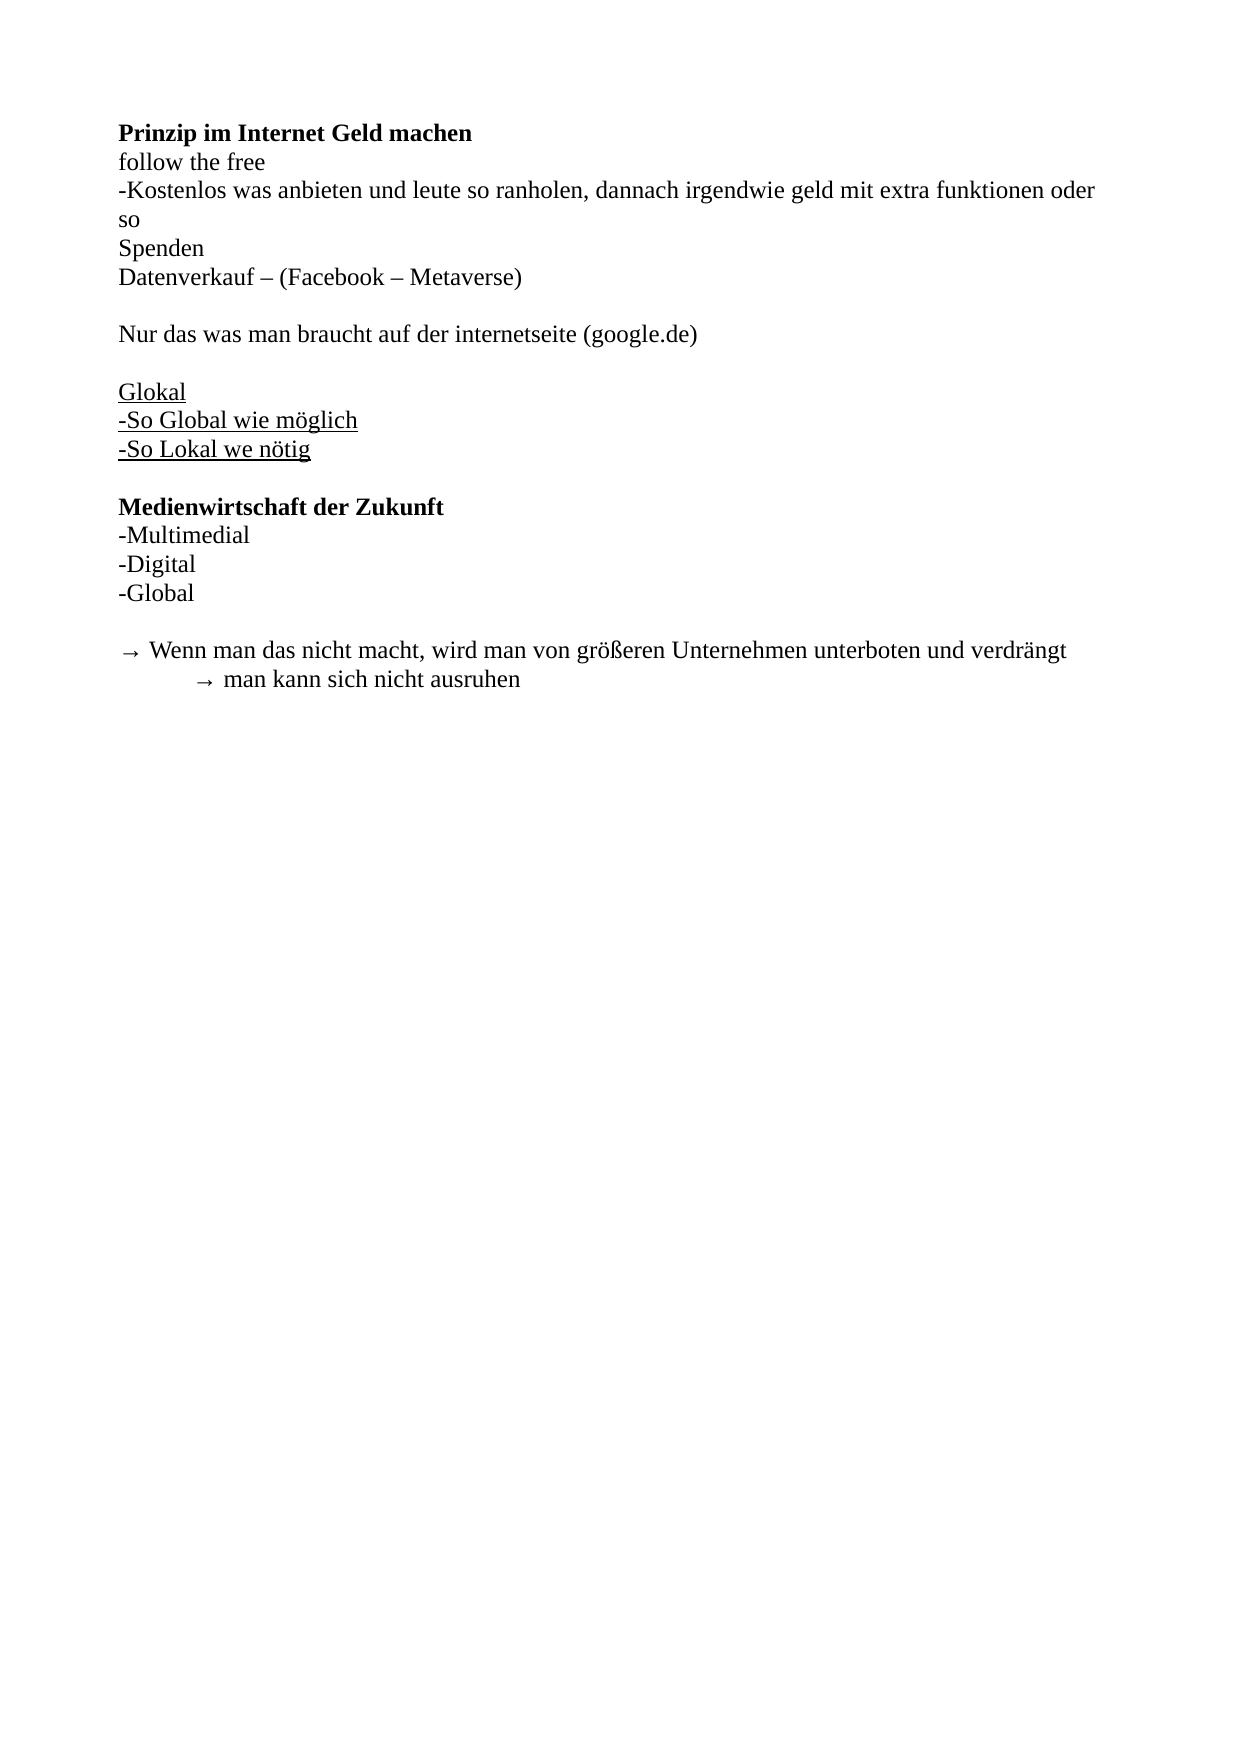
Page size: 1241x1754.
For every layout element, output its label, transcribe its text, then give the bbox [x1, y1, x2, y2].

text follow the free [118, 147, 1122, 176]
text → man kann sich nicht ausruhen [118, 664, 1122, 693]
text -Kostenlos was anbieten und leute so ranholen, dannach irgendwie geld mit extra funktionen oder so [118, 176, 1122, 233]
text -So Global wie möglich [118, 406, 1122, 434]
text → Wenn man das nicht macht, wird man von größeren Unternehmen unterboten und verdrängt [118, 636, 1122, 664]
text -Global [118, 578, 1122, 607]
text Medienwirtschaft der Zukunft [118, 492, 1122, 521]
text Datenverkauf – (Facebook – Metaverse) [118, 262, 1122, 291]
text -Multimedial [118, 521, 1122, 549]
text Glokal [118, 377, 1122, 406]
text -Digital [118, 549, 1122, 578]
text -So Lokal we nötig [118, 434, 1122, 463]
text Nur das was man braucht auf der internetseite (google.de) [118, 319, 1122, 348]
text Spenden [118, 233, 1122, 262]
text Prinzip im Internet Geld machen [118, 118, 1122, 147]
